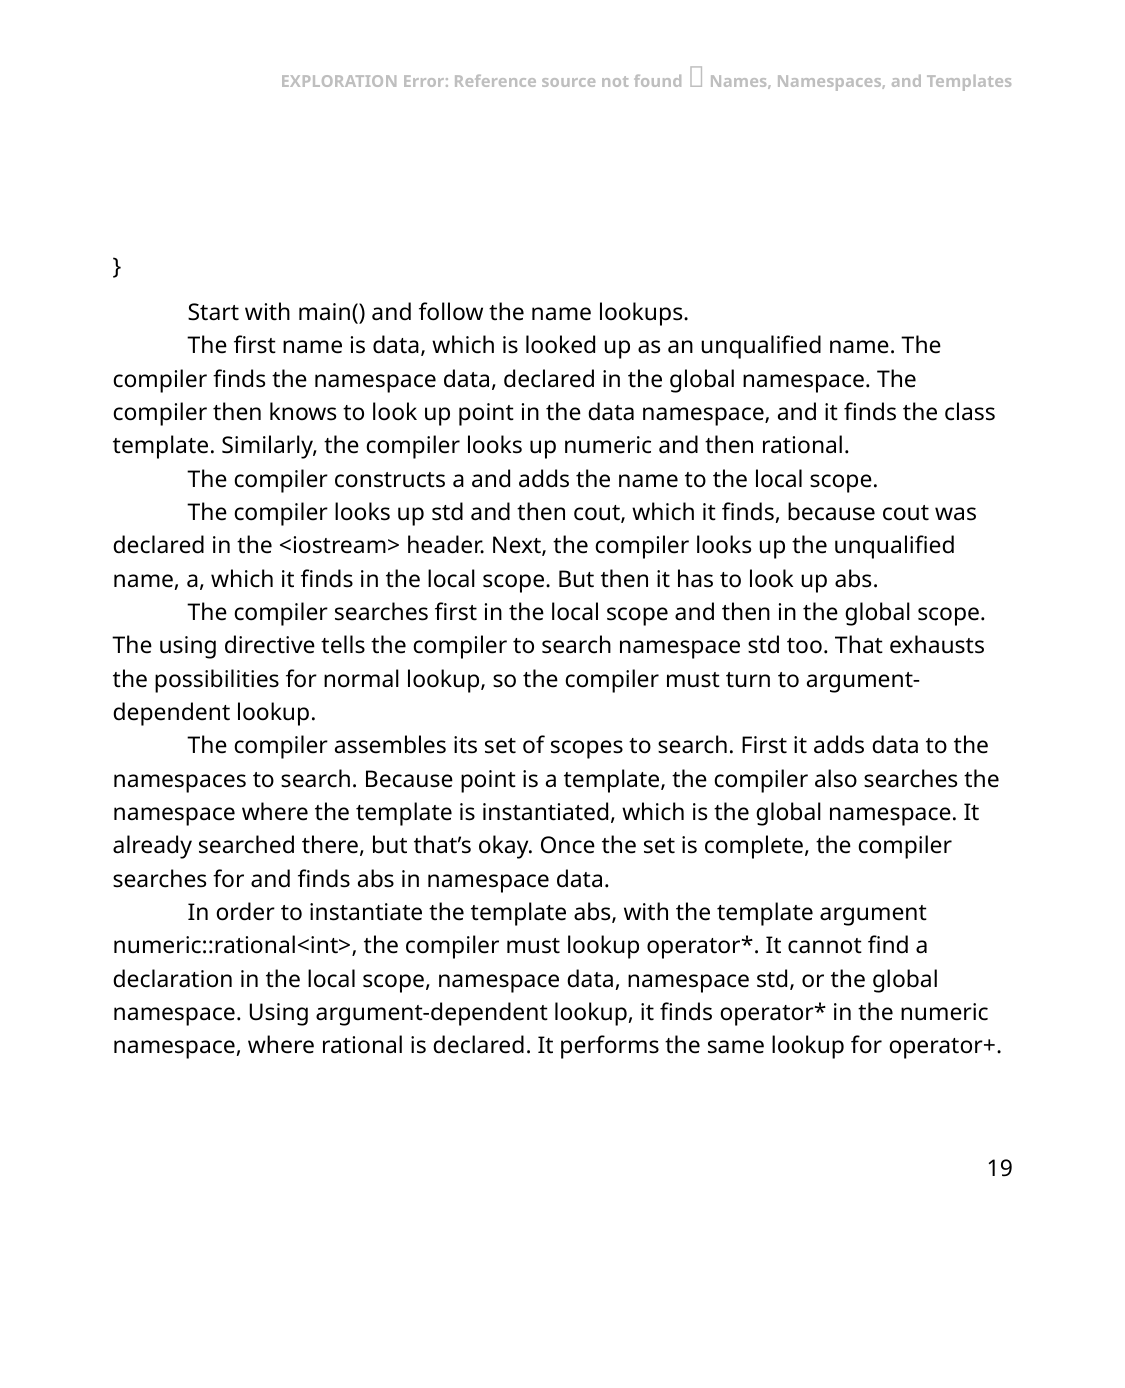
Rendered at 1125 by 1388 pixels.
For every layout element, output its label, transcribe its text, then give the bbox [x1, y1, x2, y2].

text The compiler searches first in the local scope and then in the global scope. The using directive tells the compiler to search namespace std too. That exhausts the possibilities for normal lookup, so the compiler must turn to argument-dependent lookup. [112, 594, 1012, 727]
text The first name is data, which is looked up as an unqualified name. The compiler finds the namespace data, declared in the global namespace. The compiler then knows to look up point in the data namespace, and it finds the class template. Similarly, the compiler looks up numeric and then rational. [112, 327, 1012, 461]
text The compiler constructs a and adds the name to the local scope. [112, 461, 1012, 494]
text In order to instantiate the template abs, with the template argument numeric::rational<int>, the compiler must lookup operator*. It cannot find a declaration in the local scope, namespace data, namespace std, or the global namespace. Using argument-dependent lookup, it finds operator* in the numeric namespace, where rational is declared. It performs the same lookup for operator+. [112, 894, 1012, 1061]
text The compiler assembles its set of scopes to search. First it adds data to the namespaces to search. Because point is a template, the compiler also searches the namespace where the template is instantiated, which is the global namespace. It already searched there, but that’s okay. Once the set is complete, the compiler searches for and finds abs in namespace data. [112, 727, 1012, 894]
text Start with main() and follow the name lookups. [112, 294, 1012, 327]
text } [112, 250, 1012, 282]
text The compiler looks up std and then cout, which it finds, because cout was declared in the <iostream> header. Next, the compiler looks up the unqualified name, a, which it finds in the local scope. But then it has to look up abs. [112, 494, 1012, 594]
